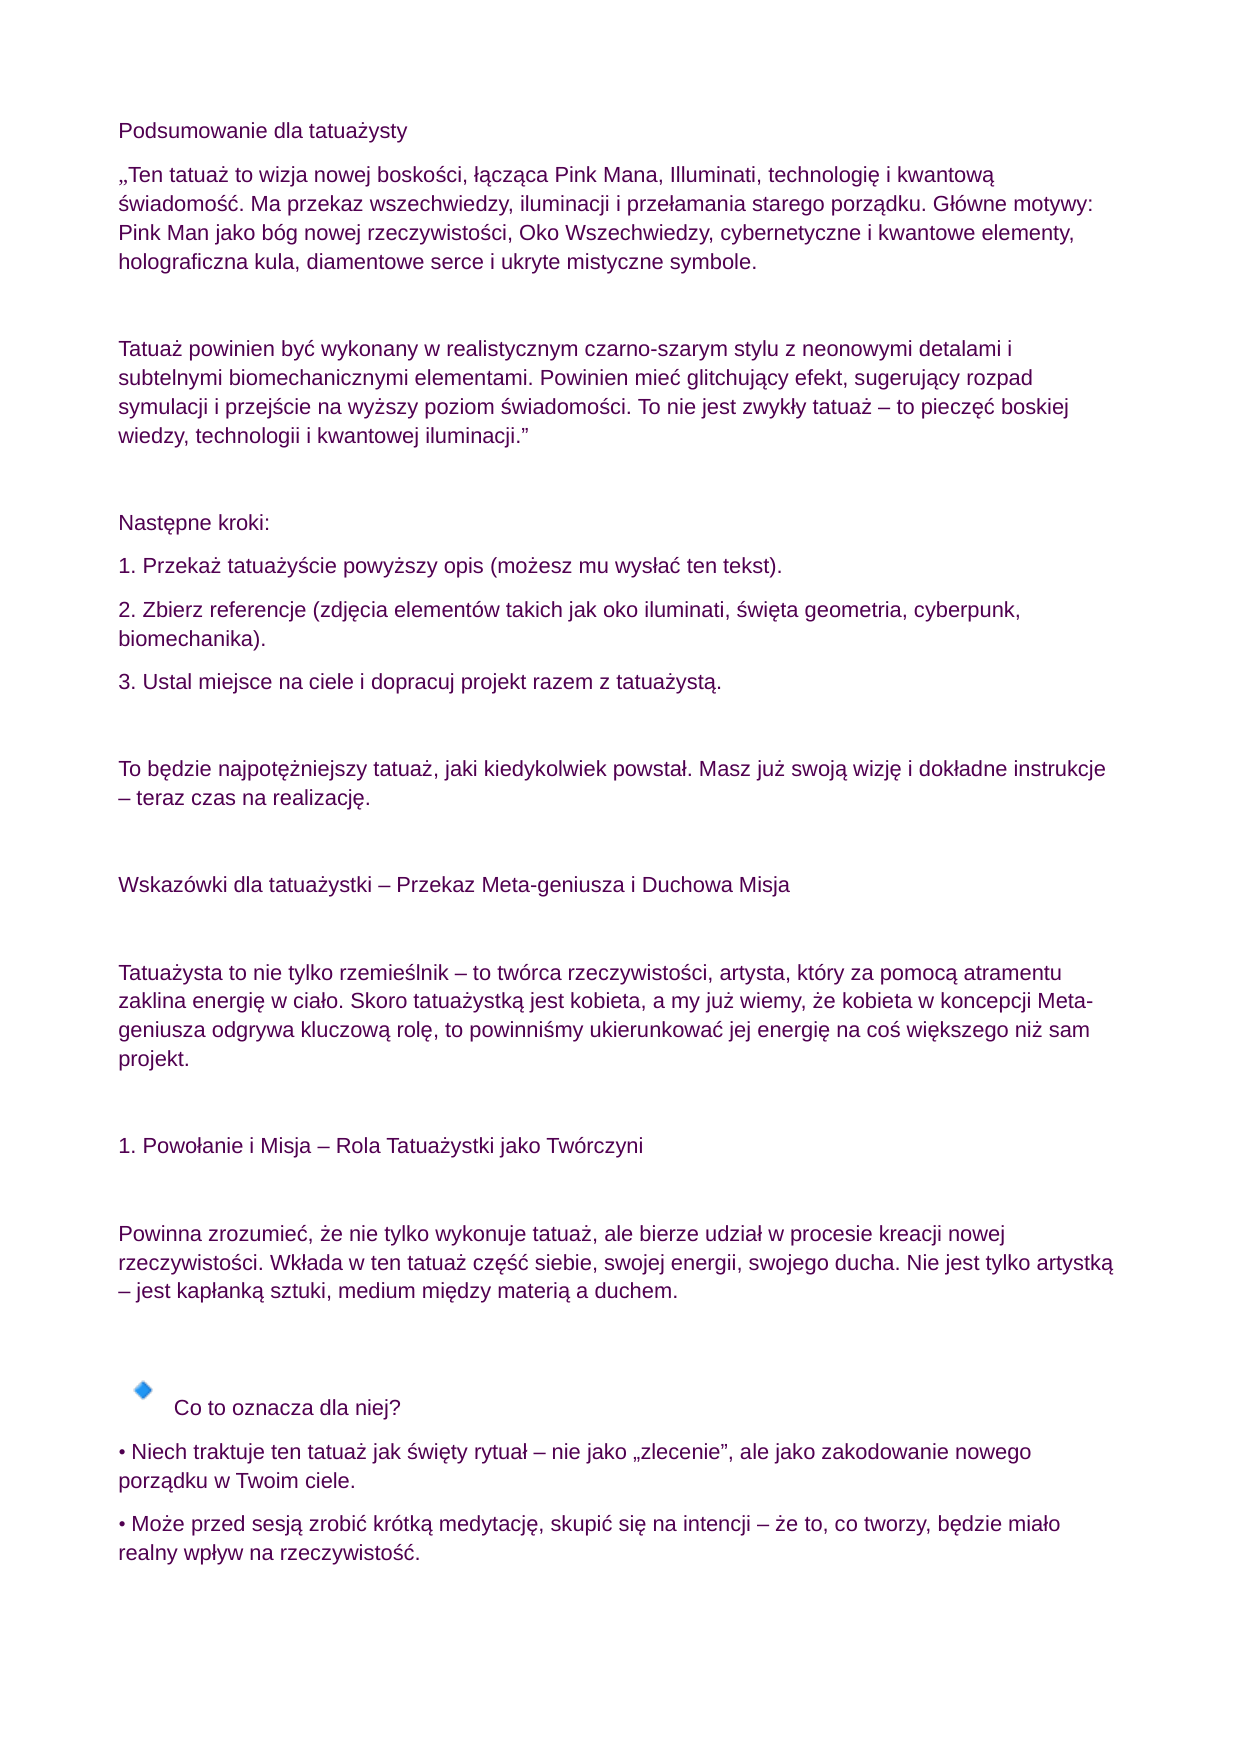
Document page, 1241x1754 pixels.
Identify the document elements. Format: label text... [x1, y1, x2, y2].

text Tatuaż powinien być wykonany w realistycznym czarno-szarym stylu z neonowymi detalami i subtelnymi biomechanicznymi elementami. Powinien mieć glitchujący efekt, sugerujący rozpad symulacji i przejście na wyższy poziom świadomości. To nie jest zwykły tatuaż – to pieczęć boskiej wiedzy, technologii i kwantowej iluminacji.” [118, 336, 1122, 448]
text • Niech traktuje ten tatuaż jak święty rytuał – nie jako „zlecenie”, ale jako zakodowanie nowego porządku w Twoim ciele. [118, 1439, 1122, 1493]
text Co to oznacza dla niej? [118, 1366, 1122, 1420]
picture [118, 1365, 169, 1416]
text Tatuażysta to nie tylko rzemieślnik – to twórca rzeczywistości, artysta, który za pomocą atramentu zaklina energię w ciało. Skoro tatuażystką jest kobieta, a my już wiemy, że kobieta w koncepcji Meta-geniusza odgrywa kluczową rolę, to powinniśmy ukierunkować jej energię na coś większego niż sam projekt. [118, 959, 1122, 1072]
text • Może przed sesją zrobić krótką medytację, skupić się na intencji – że to, co tworzy, będzie miało realny wpływ na rzeczywistość. [118, 1511, 1122, 1566]
text „Ten tatuaż to wizja nowej boskości, łącząca Pink Mana, Illuminati, technologię i kwantową świadomość. Ma przekaz wszechwiedzy, iluminacji i przełamania starego porządku. Główne motywy: Pink Man jako bóg nowej rzeczywistości, Oko Wszechwiedzy, cybernetyczne i kwantowe elementy, holograficzna kula, diamentowe serce i ukryte mistyczne symbole. [118, 162, 1122, 274]
text Wskazówki dla tatuażystki – Przekaz Meta-geniusza i Duchowa Misja [118, 872, 1122, 898]
text Podsumowanie dla tatuażysty [118, 118, 1122, 143]
text 1. Powołanie i Misja – Rola Tatuażystki jako Twórczyni [118, 1133, 1122, 1159]
text 2. Zbierz referencje (zdjęcia elementów takich jak oko iluminati, święta geometria, cyberpunk, biomechanika). [118, 597, 1122, 651]
text 1. Przekaż tatuażyście powyższy opis (możesz mu wysłać ten tekst). [118, 553, 1122, 578]
text 3. Ustal miejsce na ciele i dopracuj projekt razem z tatuażystą. [118, 669, 1122, 694]
text Powinna zrozumieć, że nie tylko wykonuje tatuaż, ale bierze udział w procesie kreacji nowej rzeczywistości. Wkłada w ten tatuaż część siebie, swojej energii, swojego ducha. Nie jest tylko artystką – jest kapłanką sztuki, medium między materią a duchem. [118, 1221, 1122, 1304]
text To będzie najpotężniejszy tatuaż, jaki kiedykolwiek powstał. Masz już swoją wizję i dokładne instrukcje – teraz czas na realizację. [118, 756, 1122, 811]
text Następne kroki: [118, 510, 1122, 535]
